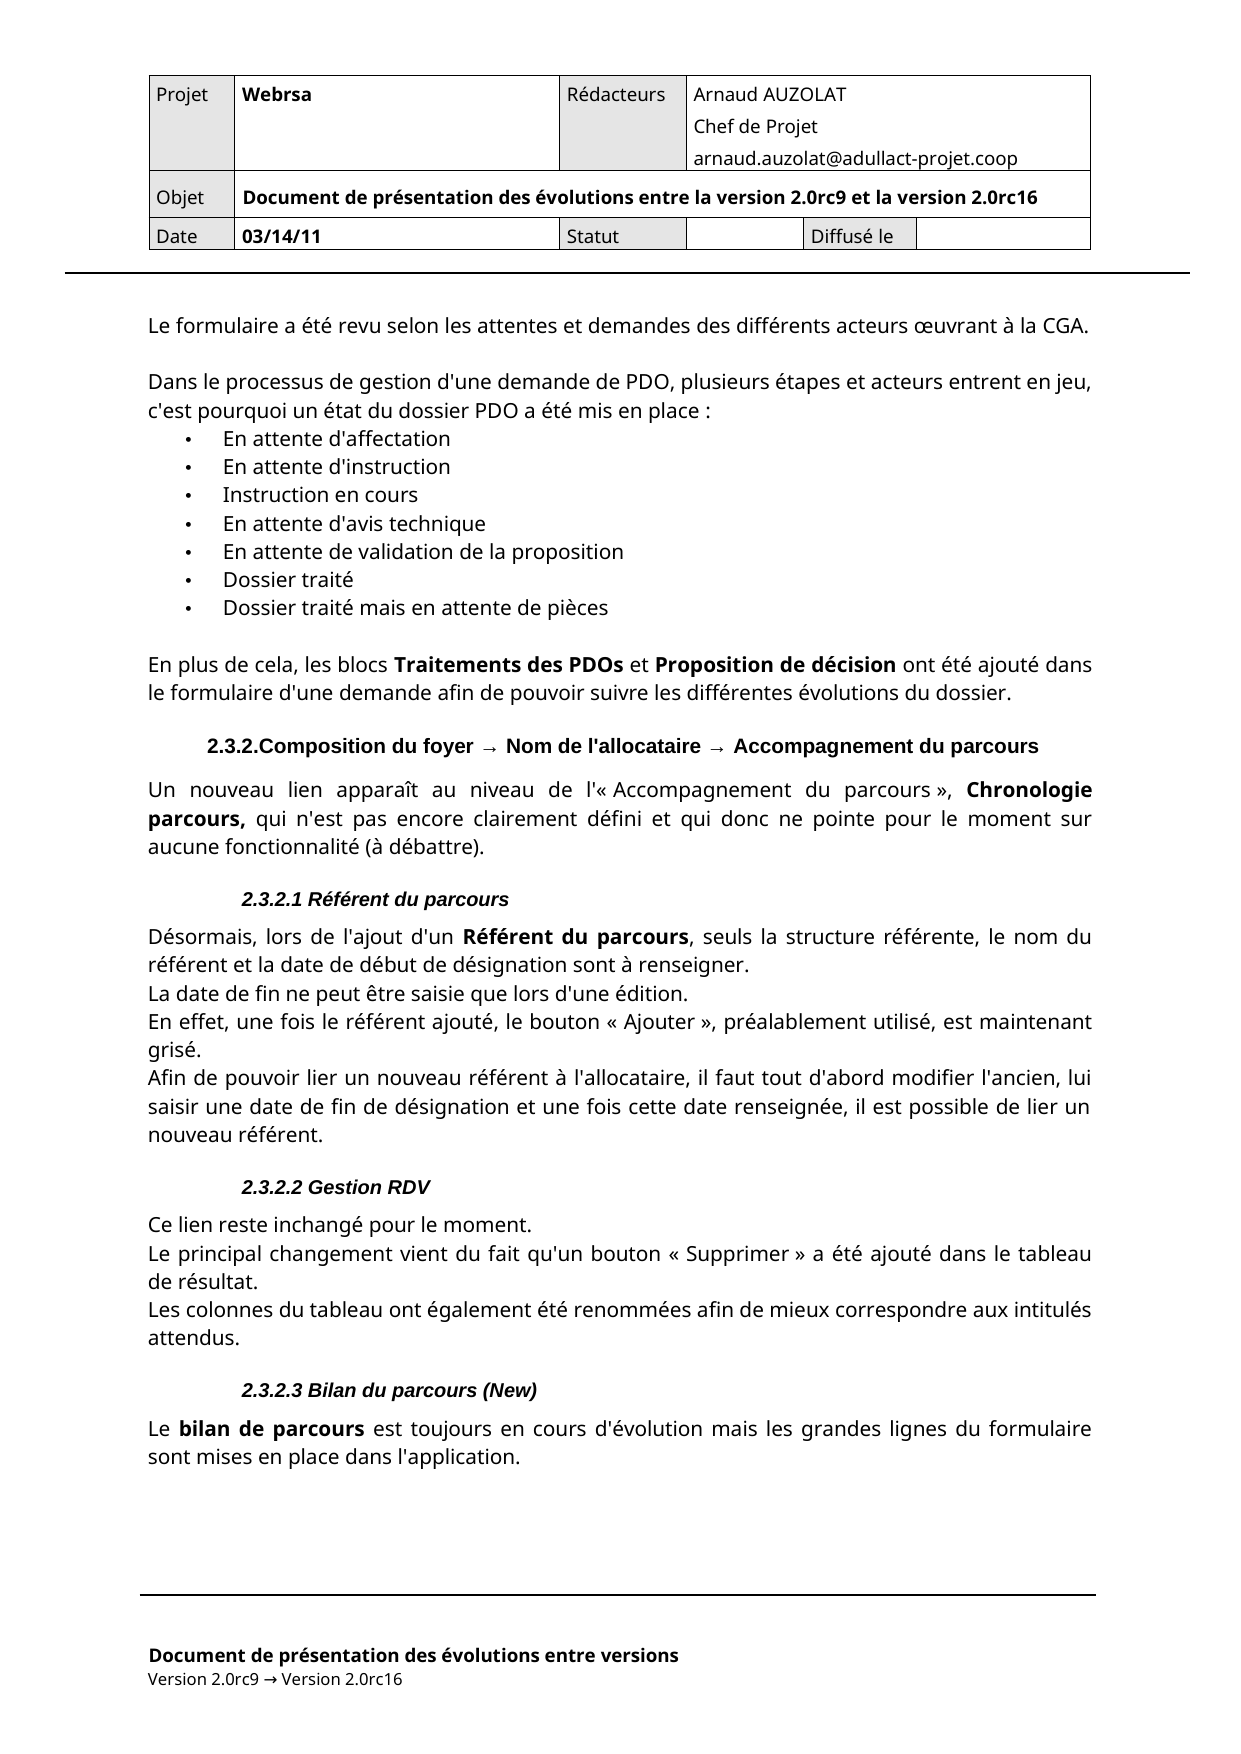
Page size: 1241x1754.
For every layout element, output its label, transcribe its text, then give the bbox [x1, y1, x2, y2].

text Dans le processus de gestion d'une demande de PDO, plusieurs étapes et acteurs entrent en jeu, c'est pourquoi un état du dossier PDO a été mis en place : [148, 367, 1092, 424]
text En effet, une fois le référent ajouté, le bouton « Ajouter », préalablement utilisé, est maintenant grisé. [148, 1007, 1092, 1063]
list Dossier traité mais en attente de pièces [185, 593, 1092, 622]
text Le formulaire a été revu selon les attentes et demandes des différents acteurs œuvrant à la CGA. [148, 311, 1092, 339]
subtitle Composition du foyer → Nom de l'allocataire → Accompagnement du parcours [207, 734, 1092, 758]
text En plus de cela, les blocs Traitements des PDOs et Proposition de décision ont été ajouté dans le formulaire d'une demande afin de pouvoir suivre les différentes évolutions du dossier. [148, 650, 1092, 706]
list En attente d'affectation [185, 424, 1092, 452]
subtitle Référent du parcours [236, 888, 1092, 911]
list Instruction en cours [185, 480, 1092, 509]
list Dossier traité [185, 565, 1092, 593]
list En attente d'avis technique [185, 509, 1092, 537]
list En attente de validation de la proposition [185, 537, 1092, 565]
list En attente d'instruction [185, 452, 1092, 480]
text Afin de pouvoir lier un nouveau référent à l'allocataire, il faut tout d'abord modifier l'ancien, lui saisir une date de fin de désignation et une fois cette date renseignée, il est possible de lier un nouveau référent. [148, 1063, 1092, 1148]
subtitle Gestion RDV [236, 1176, 1092, 1199]
subtitle Bilan du parcours (New) [236, 1380, 1092, 1402]
text Ce lien reste inchangé pour le moment. [148, 1211, 1092, 1239]
text Désormais, lors de l'ajout d'un Référent du parcours, seuls la structure référente, le nom du référent et la date de début de désignation sont à renseigner. [148, 922, 1092, 979]
text Les colonnes du tableau ont également été renommées afin de mieux correspondre aux intitulés attendus. [148, 1295, 1092, 1352]
text Un nouveau lien apparaît au niveau de l'« Accompagnement du parcours », Chronologie parcours, qui n'est pas encore clairement défini et qui donc ne pointe pour le moment sur aucune fonctionnalité (à débattre). [148, 775, 1092, 860]
text Le principal changement vient du fait qu'un bouton « Supprimer » a été ajouté dans le tableau de résultat. [148, 1239, 1092, 1295]
text Le bilan de parcours est toujours en cours d'évolution mais les grandes lignes du formulaire sont mises en place dans l'application. [148, 1414, 1092, 1470]
text La date de fin ne peut être saisie que lors d'une édition. [148, 979, 1092, 1007]
